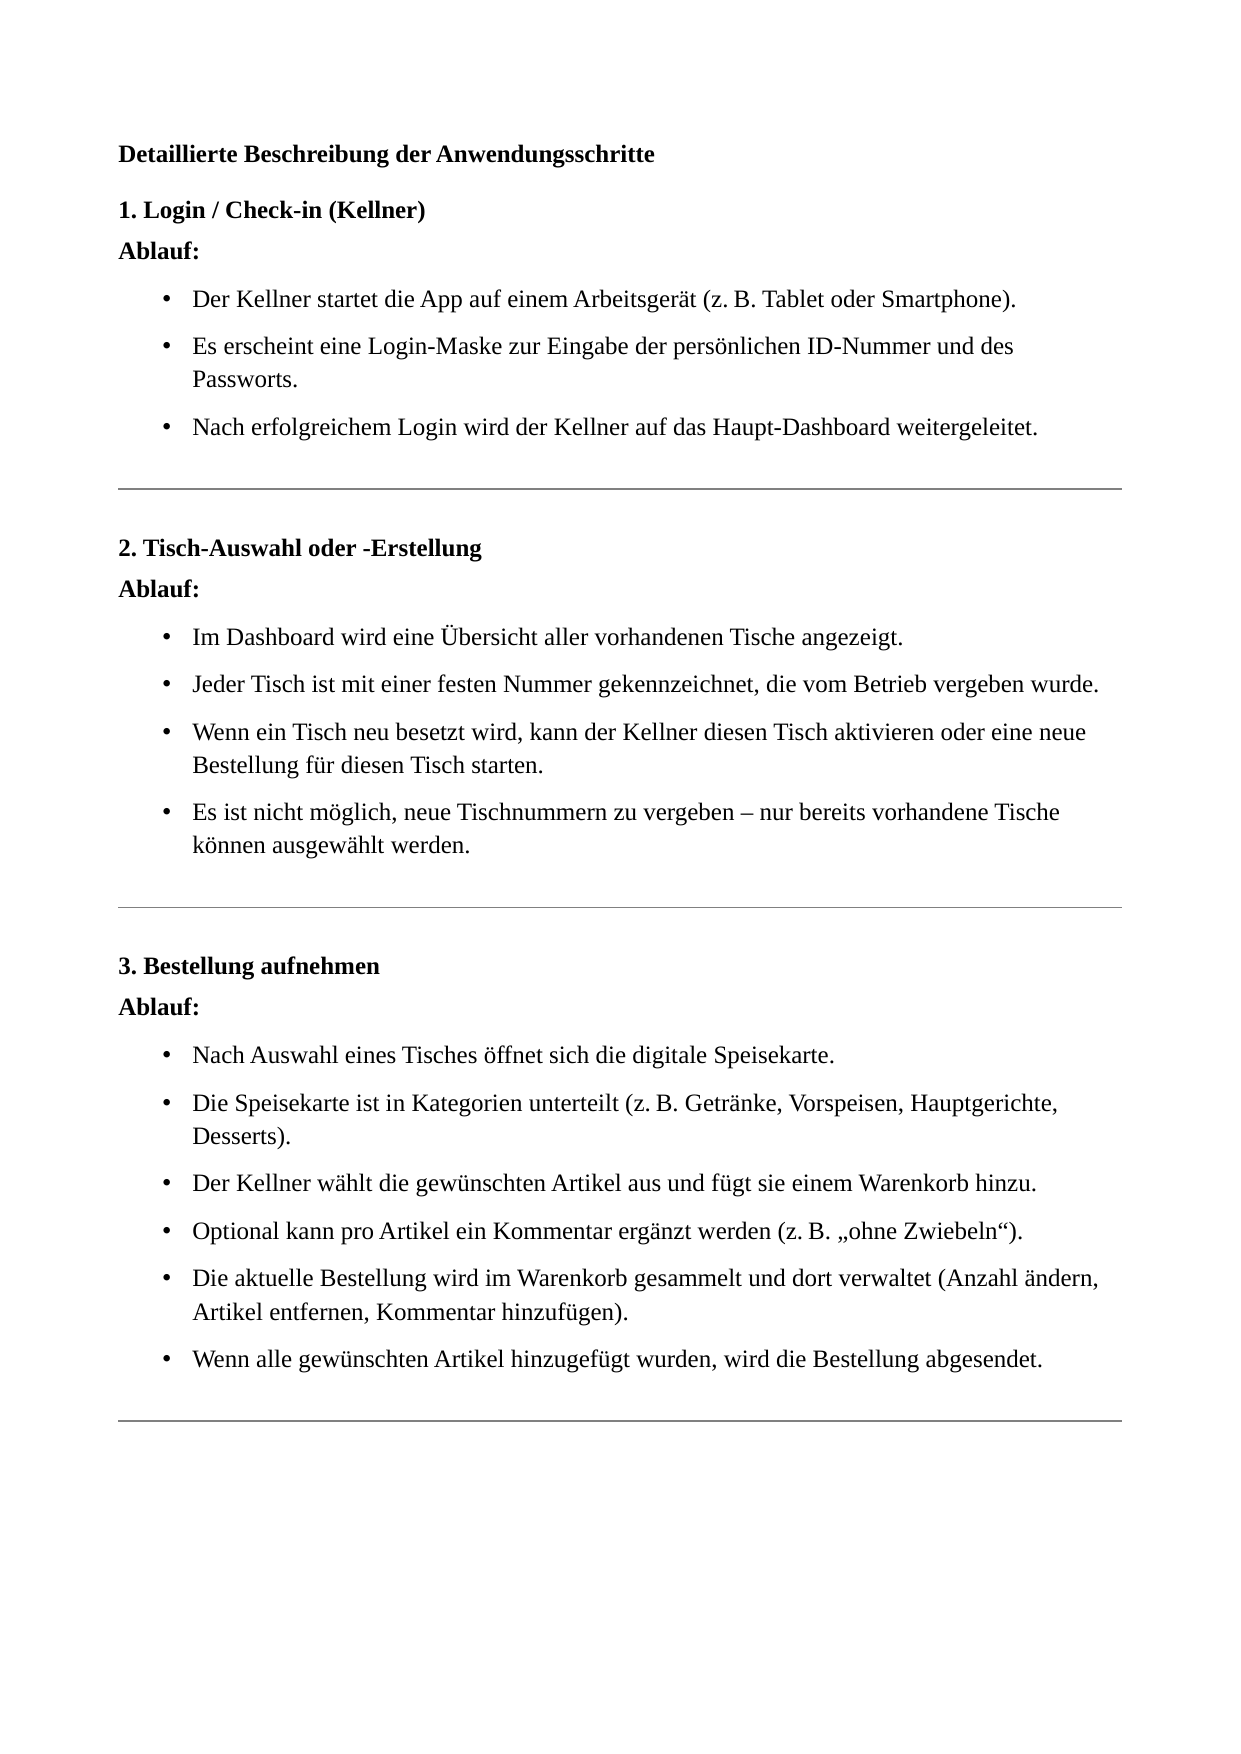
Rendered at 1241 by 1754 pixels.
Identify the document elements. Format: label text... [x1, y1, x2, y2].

text Ablauf: [118, 574, 1122, 603]
list Nach Auswahl eines Tisches öffnet sich die digitale Speisekarte. [162, 1040, 1122, 1069]
list Der Kellner wählt die gewünschten Artikel aus und fügt sie einem Warenkorb hinzu. [162, 1168, 1122, 1197]
list Im Dashboard wird eine Übersicht aller vorhandenen Tische angezeigt. [162, 622, 1122, 650]
list Es ist nicht möglich, neue Tischnummern zu vergeben – nur bereits vorhandene Tische können ausgewählt werden. [162, 797, 1122, 859]
subtitle Detaillierte Beschreibung der Anwendungsschritte [118, 139, 1122, 168]
list Die aktuelle Bestellung wird im Warenkorb gesammelt und dort verwaltet (Anzahl ändern, Artikel entfernen, Kommentar hinzufügen). [162, 1263, 1122, 1325]
list Der Kellner startet die App auf einem Arbeitsgerät (z. B. Tablet oder Smartphone). [162, 284, 1122, 312]
list Die Speisekarte ist in Kategorien unterteilt (z. B. Getränke, Vorspeisen, Hauptgerichte, Desserts). [162, 1088, 1122, 1149]
list Wenn ein Tisch neu besetzt wird, kann der Kellner diesen Tisch aktivieren oder eine neue Bestellung für diesen Tisch starten. [162, 717, 1122, 778]
list Es erscheint eine Login-Maske zur Eingabe der persönlichen ID-Nummer und des Passworts. [162, 331, 1122, 393]
text Ablauf: [118, 992, 1122, 1021]
list Wenn alle gewünschten Artikel hinzugefügt wurden, wird die Bestellung abgesendet. [162, 1344, 1122, 1373]
list Optional kann pro Artikel ein Kommentar ergänzt werden (z. B. „ohne Zwiebeln“). [162, 1216, 1122, 1245]
subtitle 3. Bestellung aufnehmen [118, 951, 1122, 980]
list Nach erfolgreichem Login wird der Kellner auf das Haupt-Dashboard weitergeleitet. [162, 412, 1122, 441]
subtitle 2. Tisch-Auswahl oder -Erstellung [118, 533, 1122, 561]
list Jeder Tisch ist mit einer festen Nummer gekennzeichnet, die vom Betrieb vergeben wurde. [162, 669, 1122, 698]
text Ablauf: [118, 236, 1122, 265]
subtitle 1. Login / Check-in (Kellner) [118, 195, 1122, 223]
